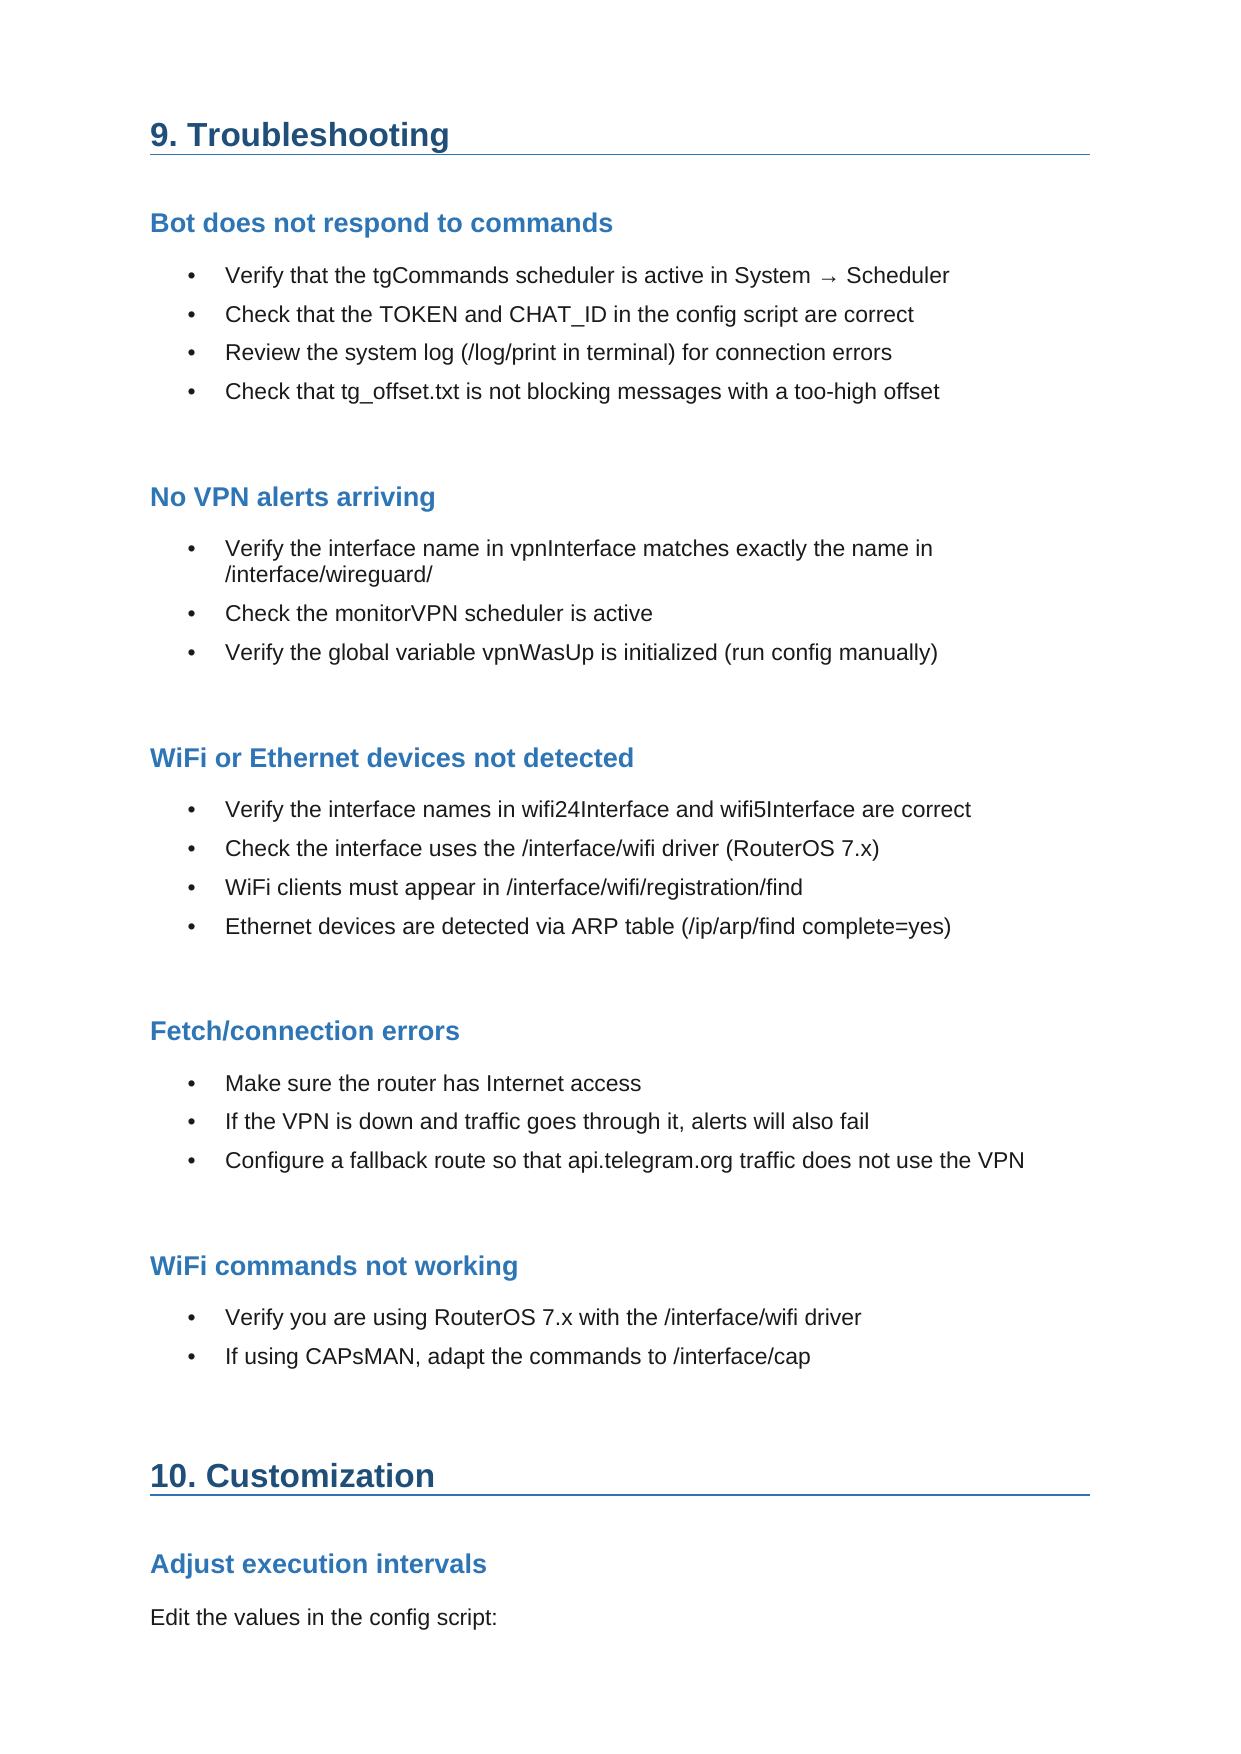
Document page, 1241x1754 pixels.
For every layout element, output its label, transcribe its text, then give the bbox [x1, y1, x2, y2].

list Ethernet devices are detected via ARP table (/ip/arp/find complete=yes) [187, 913, 1090, 939]
list If the VPN is down and traffic goes through it, alerts will also fail [187, 1108, 1090, 1135]
text 10. Customization [150, 1456, 1090, 1494]
list Verify you are using RouterOS 7.x with the /interface/wifi driver [187, 1304, 1090, 1330]
list Verify the interface name in vpnInterface matches exactly the name in /interface/wireguard/ [187, 535, 1090, 588]
list If using CAPsMAN, adapt the commands to /interface/cap [187, 1343, 1090, 1369]
text WiFi or Ethernet devices not detected [150, 742, 1090, 773]
list Configure a fallback route so that api.telegram.org traffic does not use the VPN [187, 1147, 1090, 1173]
text Adjust execution intervals [150, 1548, 1090, 1579]
list Verify the global variable vpnWasUp is initialized (run config manually) [187, 639, 1090, 666]
text 9. Troubleshooting [150, 115, 1090, 154]
list Check the interface uses the /interface/wifi driver (RouterOS 7.x) [187, 835, 1090, 861]
list Check that the TOKEN and CHAT_ID in the config script are correct [187, 301, 1090, 327]
list Check the monitorVPN scheduler is active [187, 600, 1090, 627]
text Bot does not respond to commands [150, 207, 1090, 239]
text No VPN alerts arriving [150, 481, 1090, 512]
list Check that tg_offset.txt is not blocking messages with a too-high offset [187, 378, 1090, 404]
list Verify that the tgCommands scheduler is active in System → Scheduler [187, 262, 1090, 288]
list WiFi clients must appear in /interface/wifi/registration/find [187, 874, 1090, 900]
text Fetch/connection errors [150, 1015, 1090, 1047]
list Make sure the router has Internet access [187, 1069, 1090, 1096]
text WiFi commands not working [150, 1250, 1090, 1281]
list Verify the interface names in wifi24Interface and wifi5Interface are correct [187, 796, 1090, 822]
text Edit the values in the config script: [150, 1604, 1090, 1631]
list Review the system log (/log/print in terminal) for connection errors [187, 339, 1090, 366]
